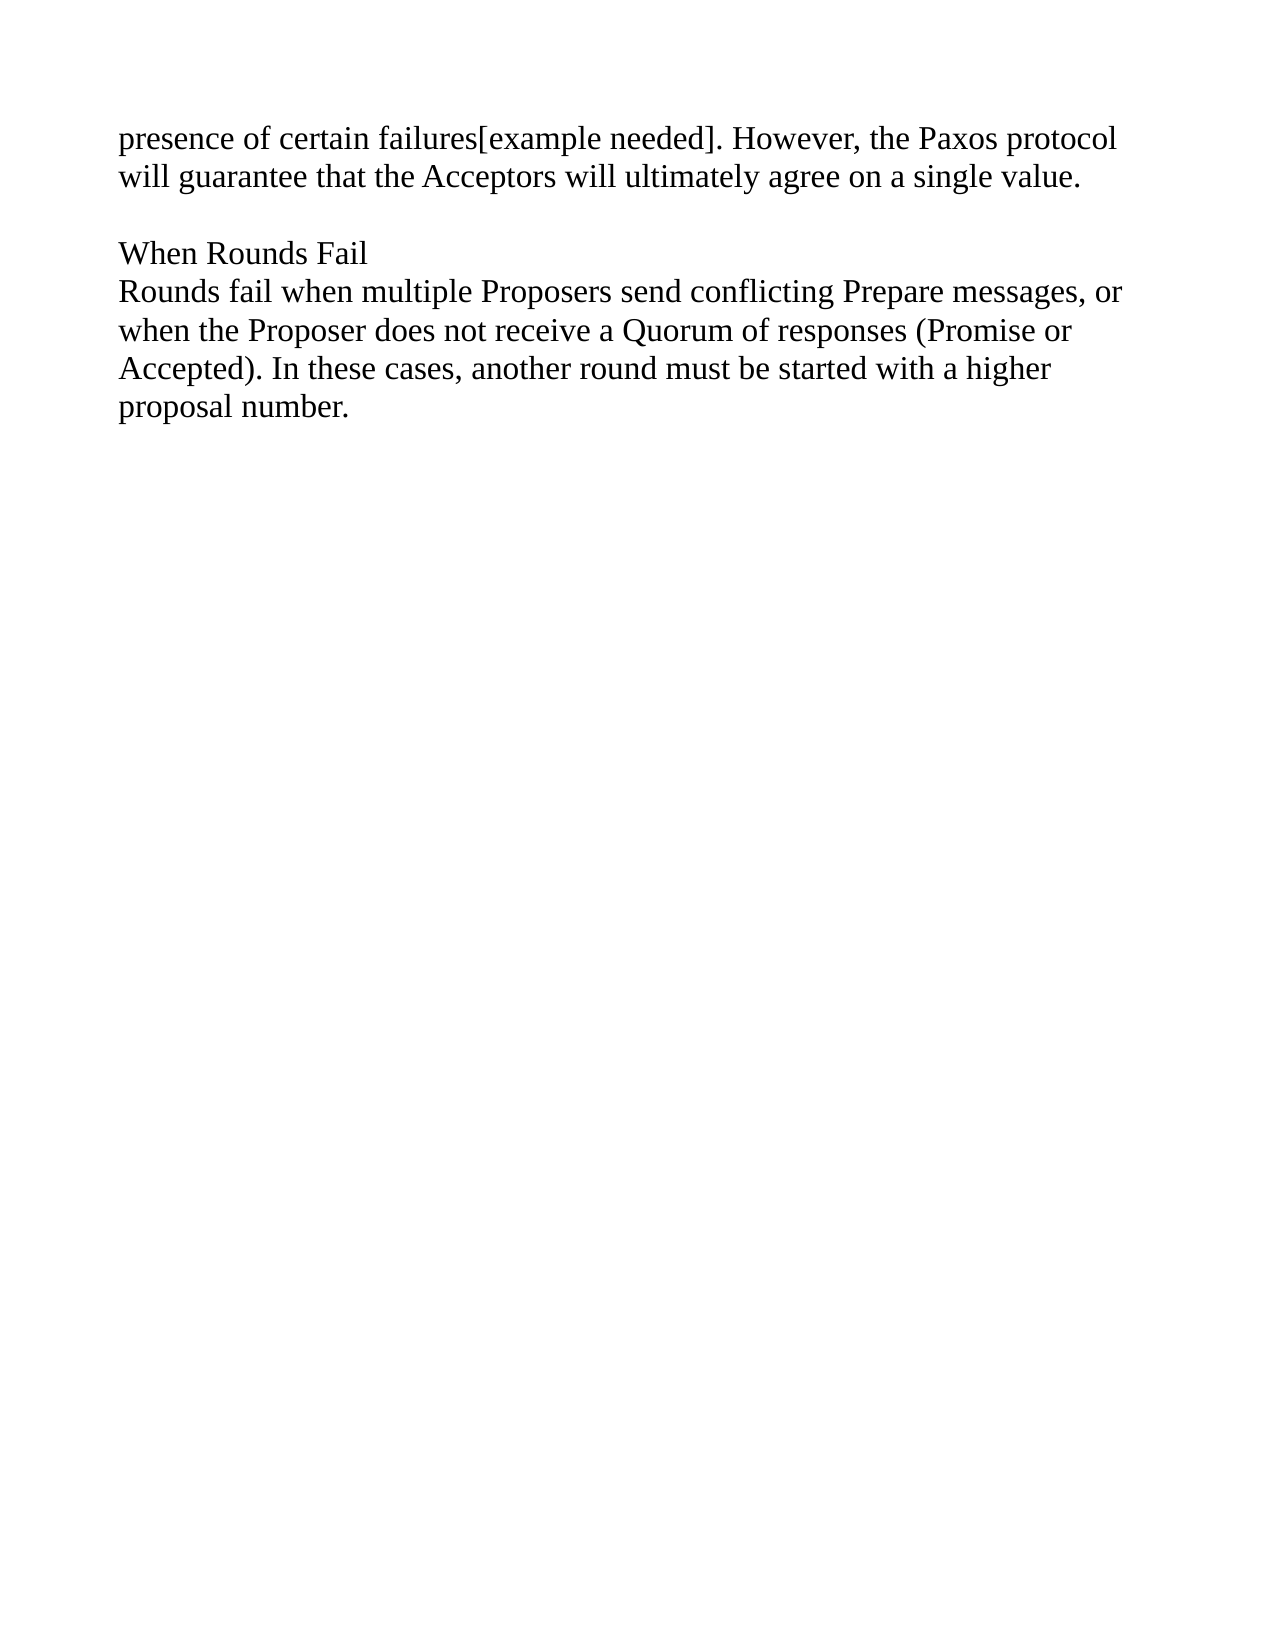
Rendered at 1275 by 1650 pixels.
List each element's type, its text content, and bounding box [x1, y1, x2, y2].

text When Rounds Fail [118, 233, 1157, 271]
text Rounds fail when multiple Proposers send conflicting Prepare messages, or when the Proposer does not receive a Quorum of responses (Promise or Accepted). In these cases, another round must be started with a higher proposal number. [118, 271, 1157, 425]
text presence of certain failures[example needed]. However, the Paxos protocol will guarantee that the Acceptors will ultimately agree on a single value. [118, 118, 1157, 195]
